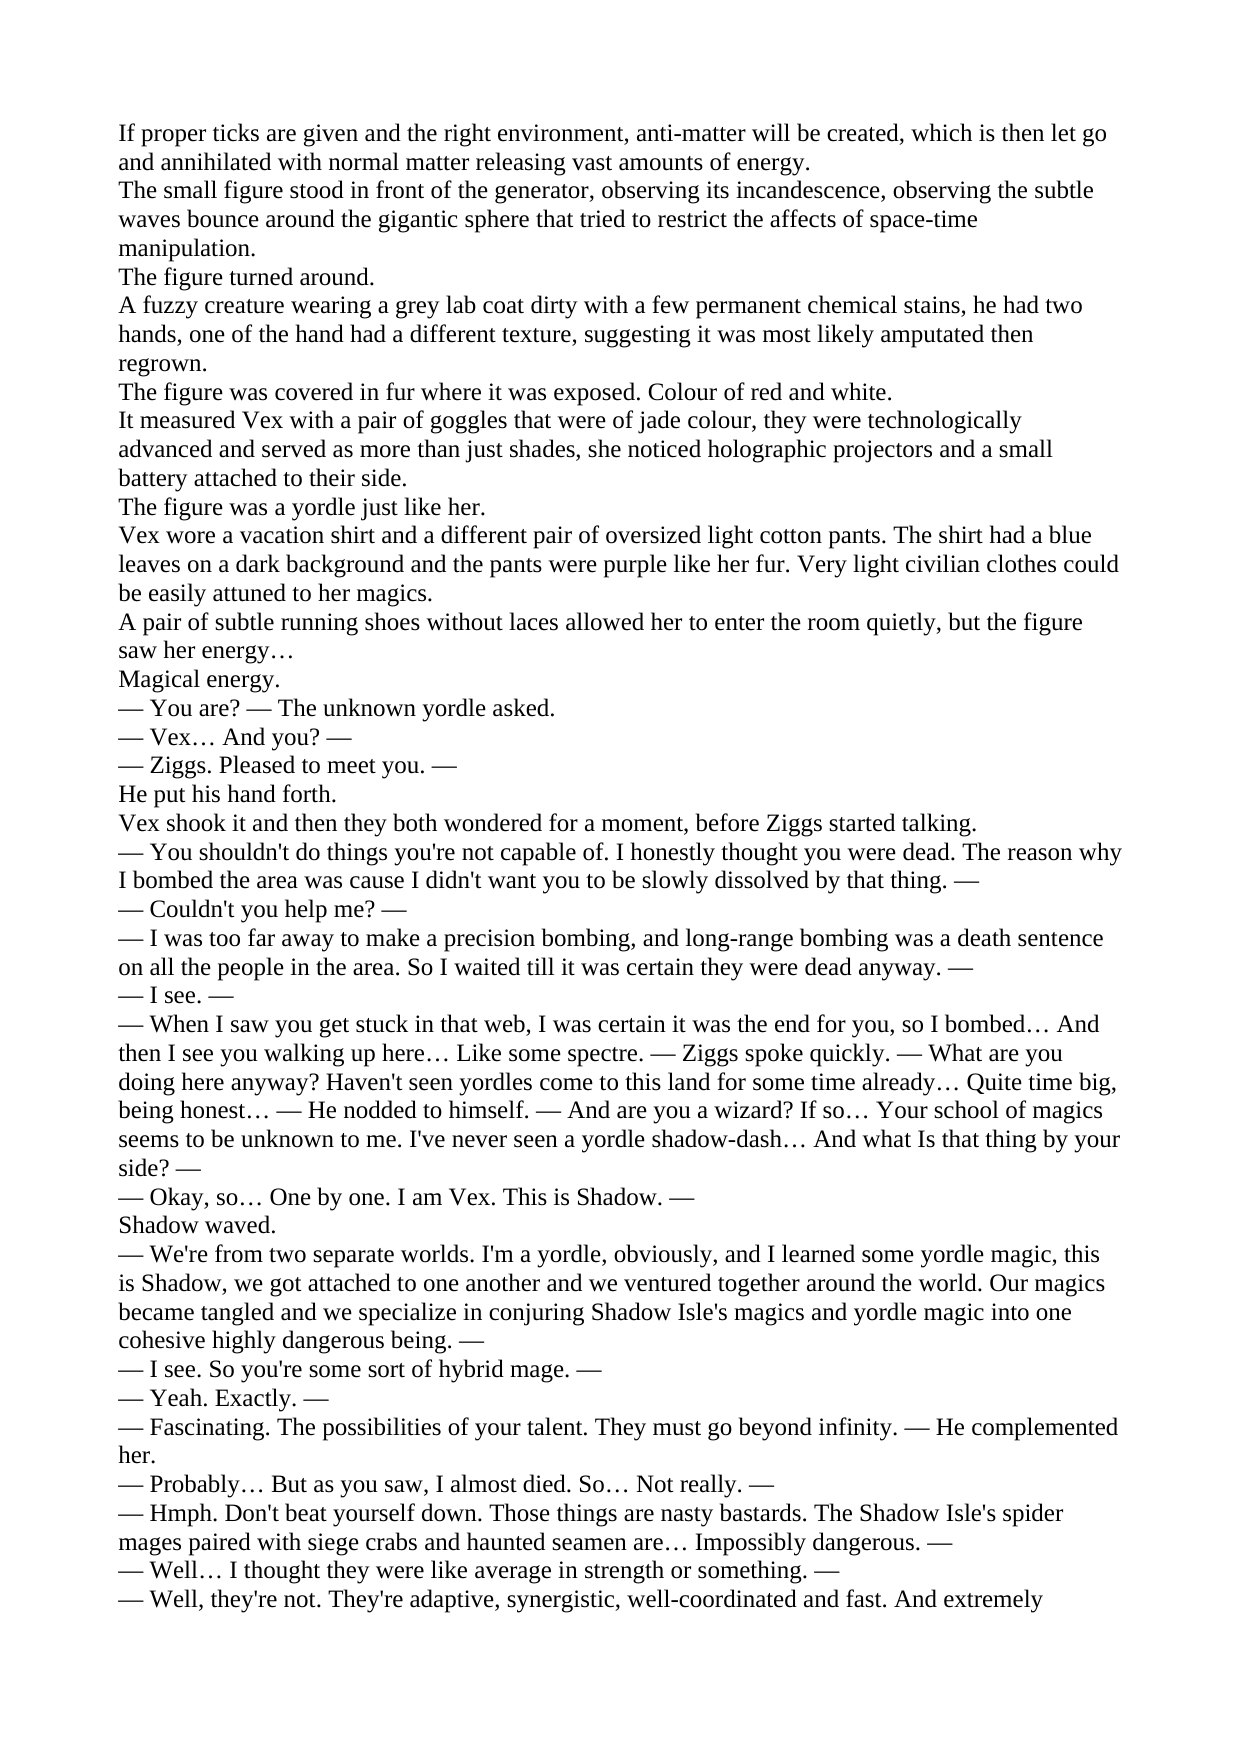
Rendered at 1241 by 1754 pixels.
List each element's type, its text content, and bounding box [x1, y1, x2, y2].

text — We're from two separate worlds. I'm a yordle, obviously, and I learned some yordle magic, this is Shadow, we got attached to one another and we ventured together around the world. Our magics became tangled and we specialize in conjuring Shadow Isle's magics and yordle magic into one cohesive highly dangerous being. — — I see. So you're some sort of hybrid mage. — — Yeah. Exactly. — — Fascinating. The possibilities of your talent. They must go beyond infinity. — He complemented her. — Probably… But as you saw, I almost died. So… Not really. — — Hmph. Don't beat yourself down. Those things are nasty bastards. The Shadow Isle's spider mages paired with siege crabs and haunted seamen are… Impossibly dangerous. — — Well… I thought they were like average in strength or something. — — Well, they're not. They're adaptive, synergistic, well-coordinated and fast. And extremely [118, 1239, 1122, 1613]
text He put his hand forth. Vex shook it and then they both wondered for a moment, before Ziggs started talking. [118, 779, 1122, 837]
text Magical energy. — You are? — The unknown yordle asked. — Vex… And you? — — Ziggs. Pleased to meet you. — [118, 664, 1122, 779]
text If proper ticks are given and the right environment, anti-matter will be created, which is then let go and annihilated with normal matter releasing vast amounts of energy. The small figure stood in front of the generator, observing its incandescence, observing the subtle waves bounce around the gigantic sphere that tried to restrict the affects of space-time manipulation. The figure turned around. [118, 118, 1122, 291]
text The figure was a yordle just like her. Vex wore a vacation shirt and a different pair of oversized light cotton pants. The shirt had a blue leaves on a dark background and the pants were purple like her fur. Very light civilian clothes could be easily attuned to her magics. [118, 492, 1122, 607]
text — You shouldn't do things you're not capable of. I honestly thought you were dead. The reason why I bombed the area was cause I didn't want you to be slowly dissolved by that thing. — — Couldn't you help me? — — I was too far away to make a precision bombing, and long-range bombing was a death sentence on all the people in the area. So I waited till it was certain they were dead anyway. — — I see. — — When I saw you get stuck in that web, I was certain it was the end for you, so I bombed… And then I see you walking up here… Like some spectre. — Ziggs spoke quickly. — What are you doing here anyway? Haven't seen yordles come to this land for some time already… Quite time big, being honest… — He nodded to himself. — And are you a wizard? If so… Your school of magics seems to be unknown to me. I've never seen a yordle shadow-dash… And what Is that thing by your side? — — Okay, so… One by one. I am Vex. This is Shadow. — [118, 837, 1122, 1211]
text A pair of subtle running shoes without laces allowed her to enter the room quietly, but the figure saw her energy… [118, 607, 1122, 664]
text Shadow waved. [118, 1211, 1122, 1239]
text A fuzzy creature wearing a grey lab coat dirty with a few permanent chemical stains, he had two hands, one of the hand had a different texture, suggesting it was most likely amputated then regrown. [118, 291, 1122, 377]
text It measured Vex with a pair of goggles that were of jade colour, they were technologically advanced and served as more than just shades, she noticed holographic projectors and a small battery attached to their side. [118, 406, 1122, 492]
text The figure was covered in fur where it was exposed. Colour of red and white. [118, 377, 1122, 406]
